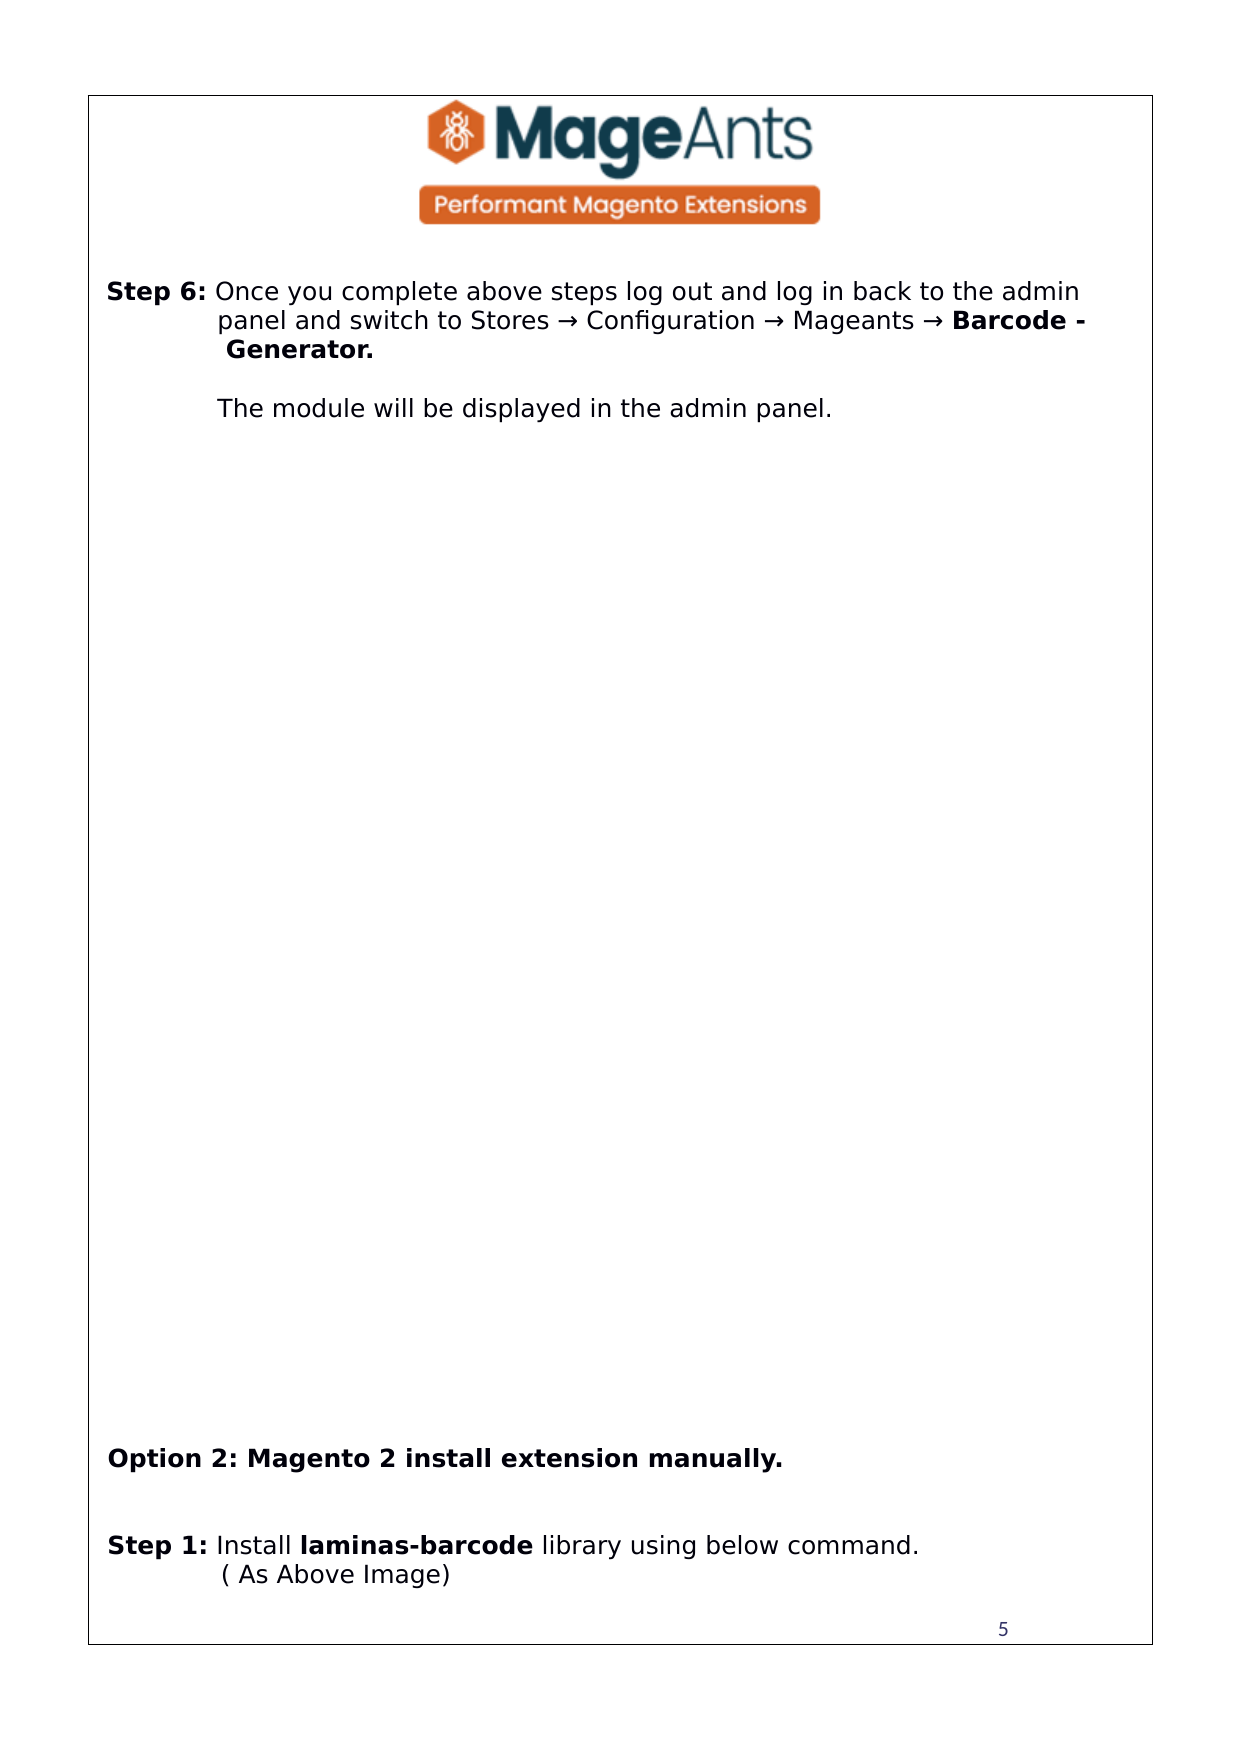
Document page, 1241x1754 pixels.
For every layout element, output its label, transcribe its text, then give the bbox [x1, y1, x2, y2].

text Step 1: Install laminas-barcode library using below command. [90, 1531, 1144, 1561]
picture [415, 97, 825, 226]
text Option 2: Magento 2 install extension manually. [90, 1444, 1144, 1473]
text panel and switch to Stores → Configuration → Mageants → Barcode - Generator. [90, 306, 1144, 365]
text ( As Above Image) [90, 1561, 1144, 1590]
text Step 6: Once you complete above steps log out and log in back to the admin [90, 277, 1144, 306]
text The module will be displayed in the admin panel. [90, 394, 1144, 423]
